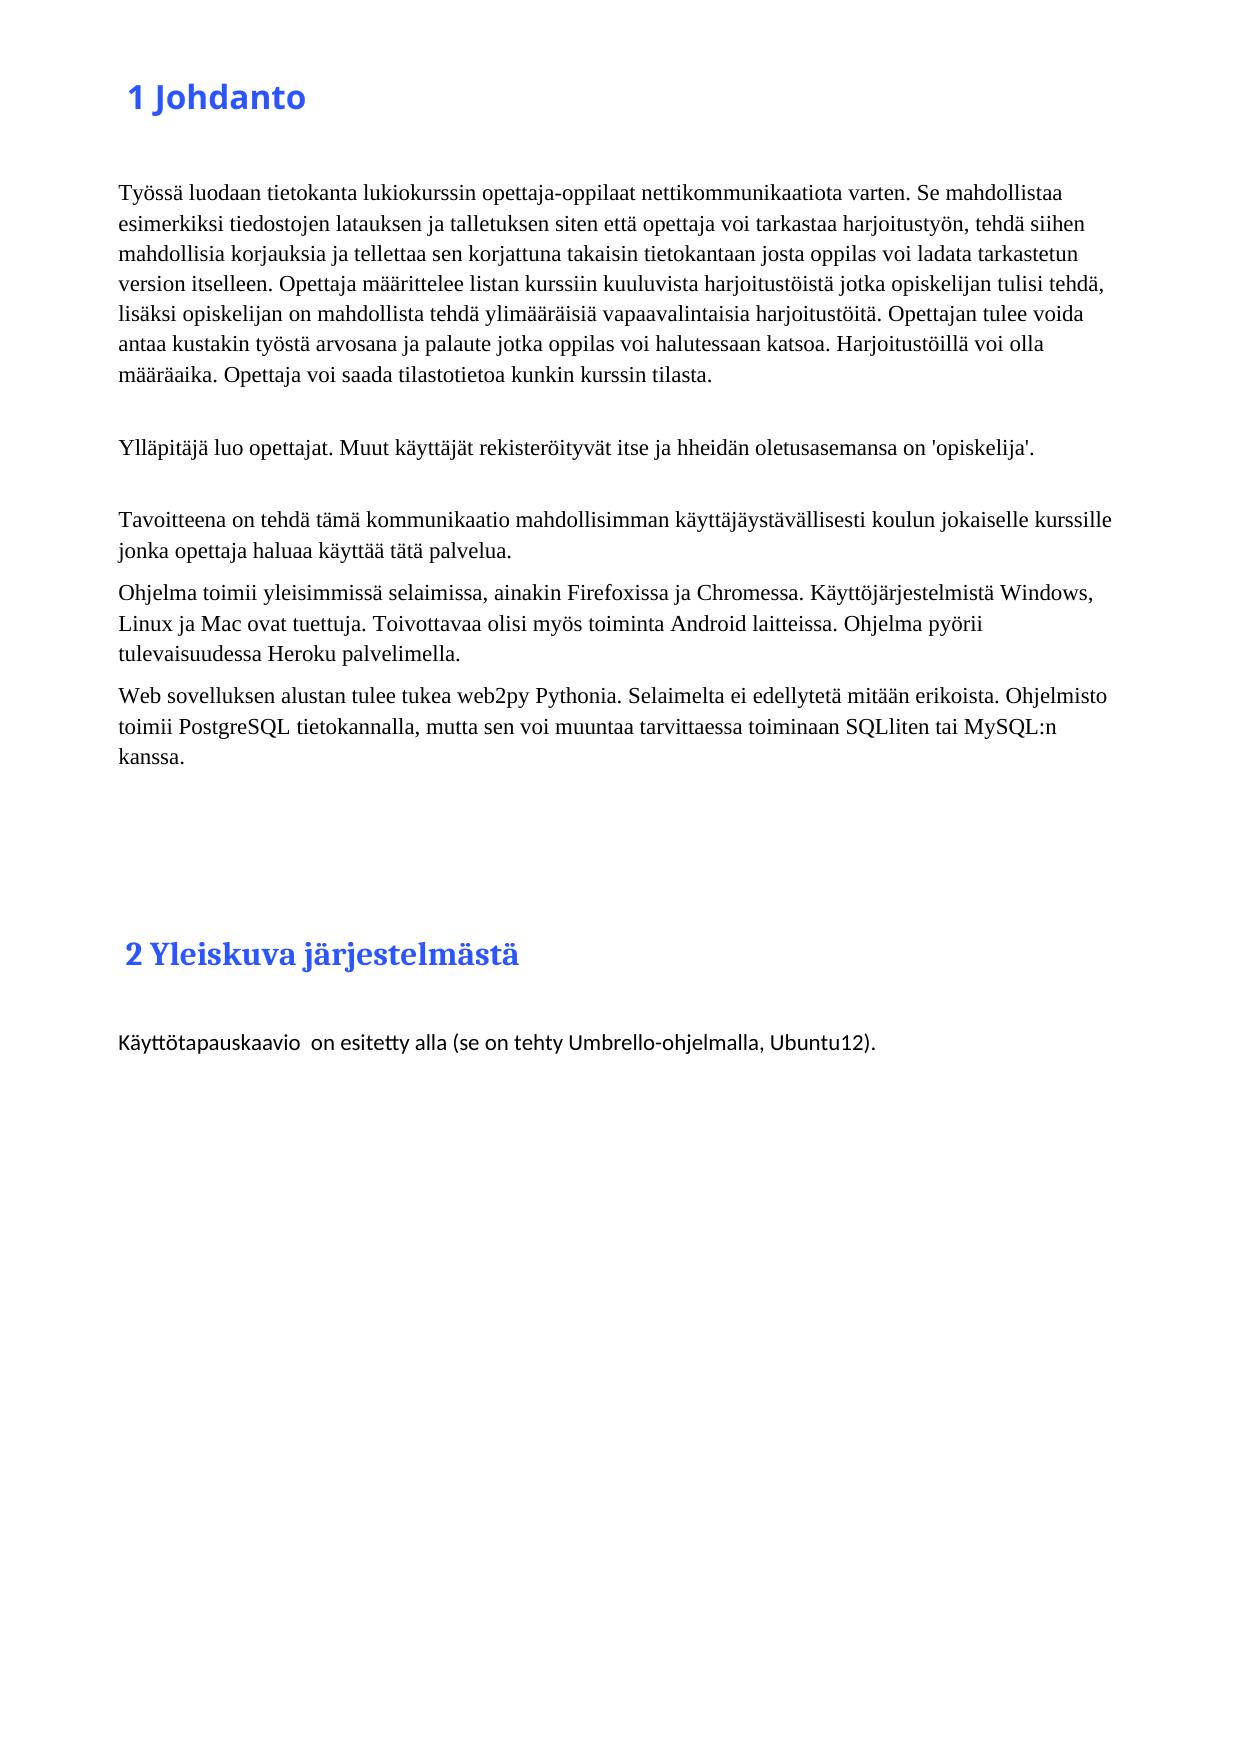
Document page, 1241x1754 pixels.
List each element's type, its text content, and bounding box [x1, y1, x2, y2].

text Tavoitteena on tehdä tämä kommunikaatio mahdollisimman käyttäjäystävällisesti koulun jokaiselle kurssille jonka opettaja haluaa käyttää tätä palvelua. [118, 476, 1122, 563]
text Työssä luodaan tietokanta lukiokurssin opettaja-oppilaat nettikommunikaatiota varten. Se mahdollistaa esimerkiksi tiedostojen latauksen ja talletuksen siten että opettaja voi tarkastaa harjoitustyön, tehdä siihen mahdollisia korjauksia ja tellettaa sen korjattuna takaisin tietokantaan josta oppilas voi ladata tarkastetun version itselleen. Opettaja määrittelee listan kurssiin kuuluvista harjoitustöistä jotka opiskelijan tulisi tehdä, lisäksi opiskelijan on mahdollista tehdä ylimääräisiä vapaavalintaisia harjoitustöitä. Opettajan tulee voida antaa kustakin työstä arvosana ja palaute jotka oppilas voi halutessaan katsoa. Harjoitustöillä voi olla määräaika. Opettaja voi saada tilastotietoa kunkin kurssin tilasta. [118, 179, 1122, 417]
subtitle Johdanto [118, 74, 1122, 119]
text Ylläpitäjä luo opettajat. Muut käyttäjät rekisteröityvät itse ja hheidän oletusasemansa on 'opiskelija'. [118, 433, 1122, 460]
subtitle Yleiskuva järjestelmästä [118, 936, 1122, 974]
text Ohjelma toimii yleisimmissä selaimissa, ainakin Firefoxissa ja Chromessa. Käyttöjärjestelmistä Windows, Linux ja Mac ovat tuettuja. Toivottavaa olisi myös toiminta Android laitteissa. Ohjelma pyörii tulevaisuudessa Heroku palvelimella. [118, 579, 1122, 666]
text Käyttötapauskaavio on esitetty alla (se on tehty Umbrello-ohjelmalla, Ubuntu12). [118, 1028, 1122, 1056]
text Web sovelluksen alustan tulee tukea web2py Pythonia. Selaimelta ei edellytetä mitään erikoista. Ohjelmisto toimii PostgreSQL tietokannalla, mutta sen voi muuntaa tarvittaessa toiminaan SQLliten tai MySQL:n kanssa. [118, 682, 1122, 830]
